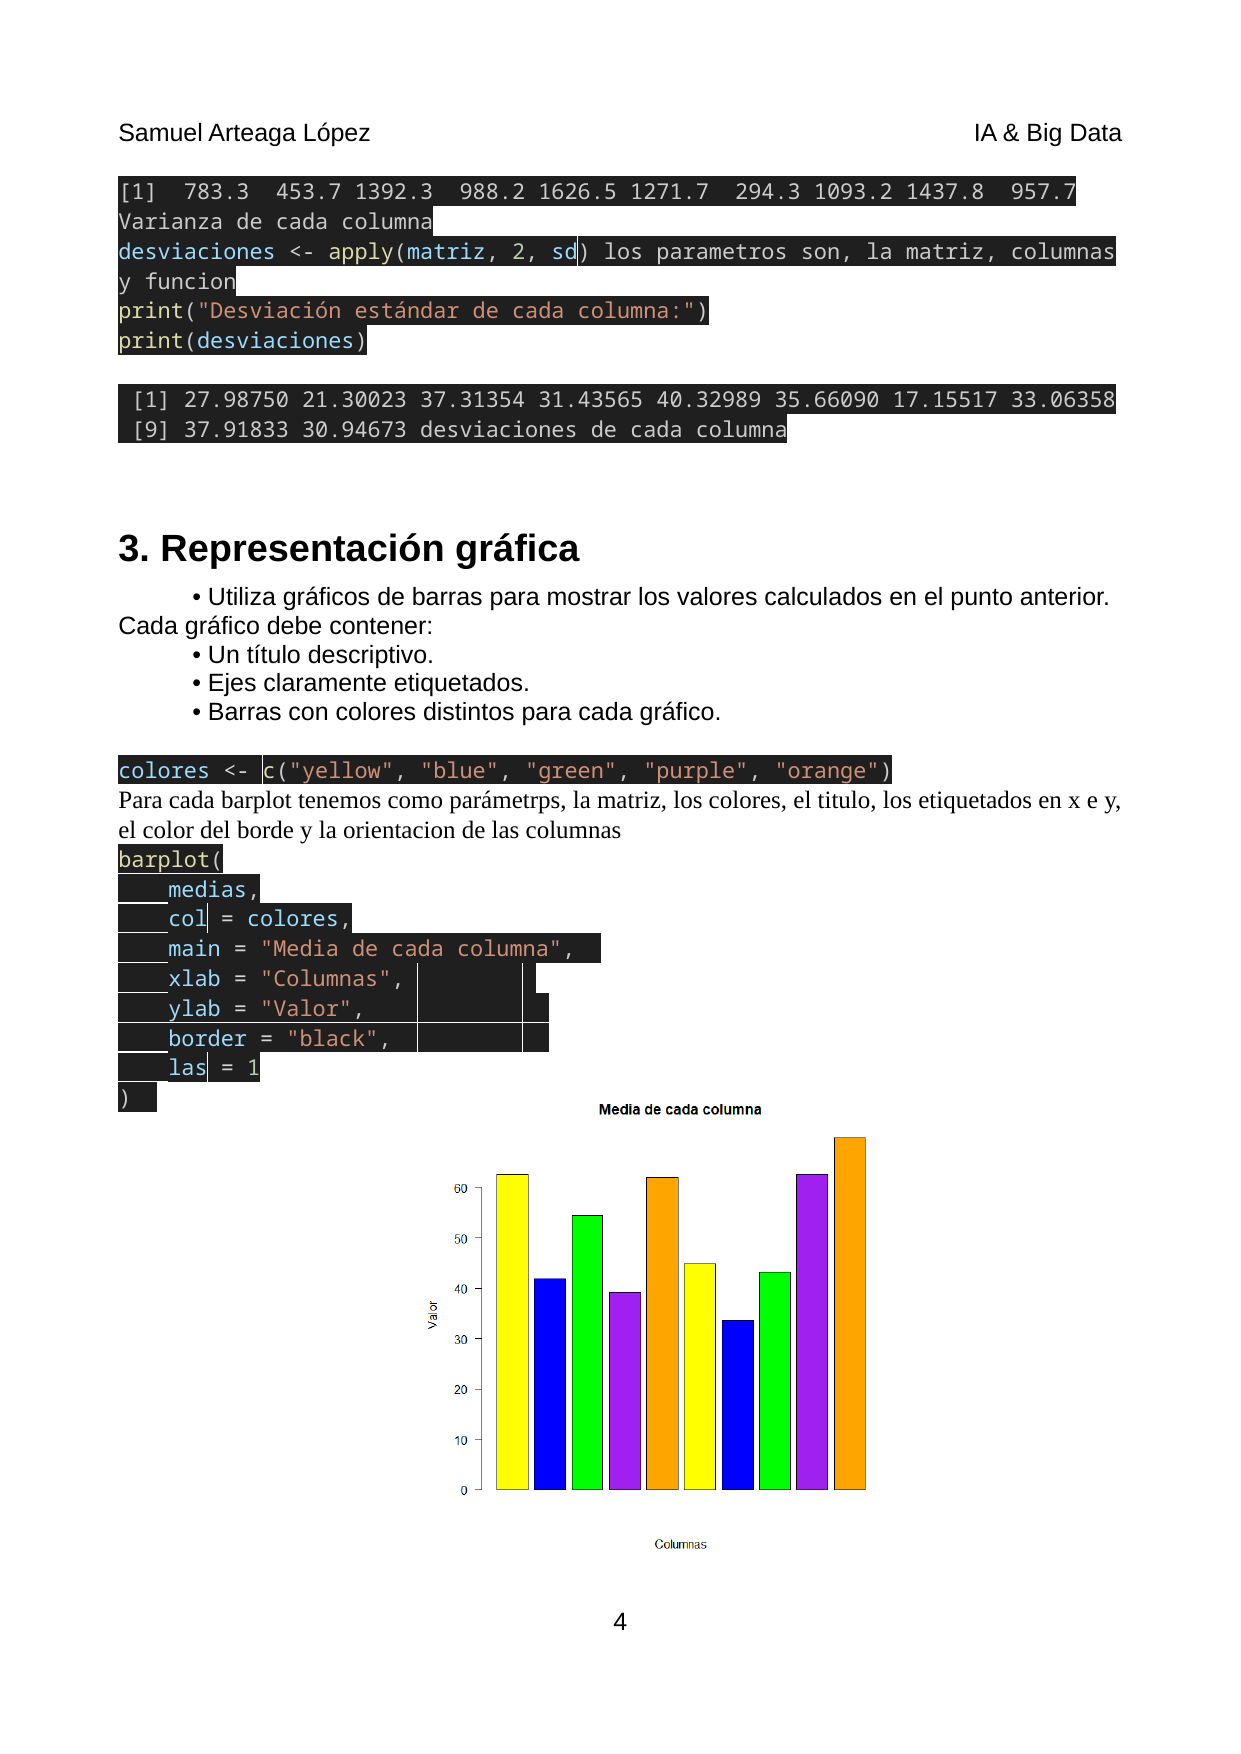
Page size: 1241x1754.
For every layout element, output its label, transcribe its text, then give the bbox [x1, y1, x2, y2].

text ylab = "Valor", [118, 993, 1122, 1022]
text [9] 37.91833 30.94673 desviaciones de cada columna [118, 414, 1122, 443]
text print("Desviación estándar de cada columna:") [118, 296, 1122, 325]
text barplot( [118, 844, 1122, 873]
text • Barras con colores distintos para cada gráfico. [118, 697, 1122, 726]
text ) [118, 1082, 423, 1112]
text col = colores, [118, 903, 1122, 933]
text main = "Media de cada columna", [118, 933, 1122, 963]
text border = "black", [118, 1022, 1122, 1052]
text xlab = "Columnas", [118, 963, 1122, 993]
text • Ejes claramente etiquetados. [118, 668, 1122, 697]
text Para cada barplot tenemos como parámetrps, la matriz, los colores, el titulo, los etiquetados en x e y, el color del borde y la orientacion de las columnas [118, 784, 1122, 844]
text desviaciones <- apply(matriz, 2, sd) los parametros son, la matriz, columnas y funcion [118, 236, 1122, 296]
text • Utiliza gráficos de barras para mostrar los valores calculados en el punto anterior. Cada gráfico debe contener: [118, 582, 1122, 639]
text • Un título descriptivo. [118, 639, 1122, 668]
text [1] 783.3 453.7 1392.3 988.2 1626.5 1271.7 294.3 1093.2 1437.8 957.7 Varianza de cada columna [118, 176, 1122, 236]
text colores <- c("yellow", "blue", "green", "purple", "orange") [118, 754, 1122, 784]
text print(desviaciones) [118, 325, 1122, 355]
subtitle 3. Representación gráfica [118, 526, 1122, 569]
text [1] 27.98750 21.30023 37.31354 31.43565 40.32989 35.66090 17.15517 33.06358 [118, 384, 1122, 414]
text las = 1 [118, 1052, 1122, 1082]
text [910, 1082, 1122, 1112]
text medias, [118, 873, 1122, 903]
picture [423, 1079, 910, 1566]
